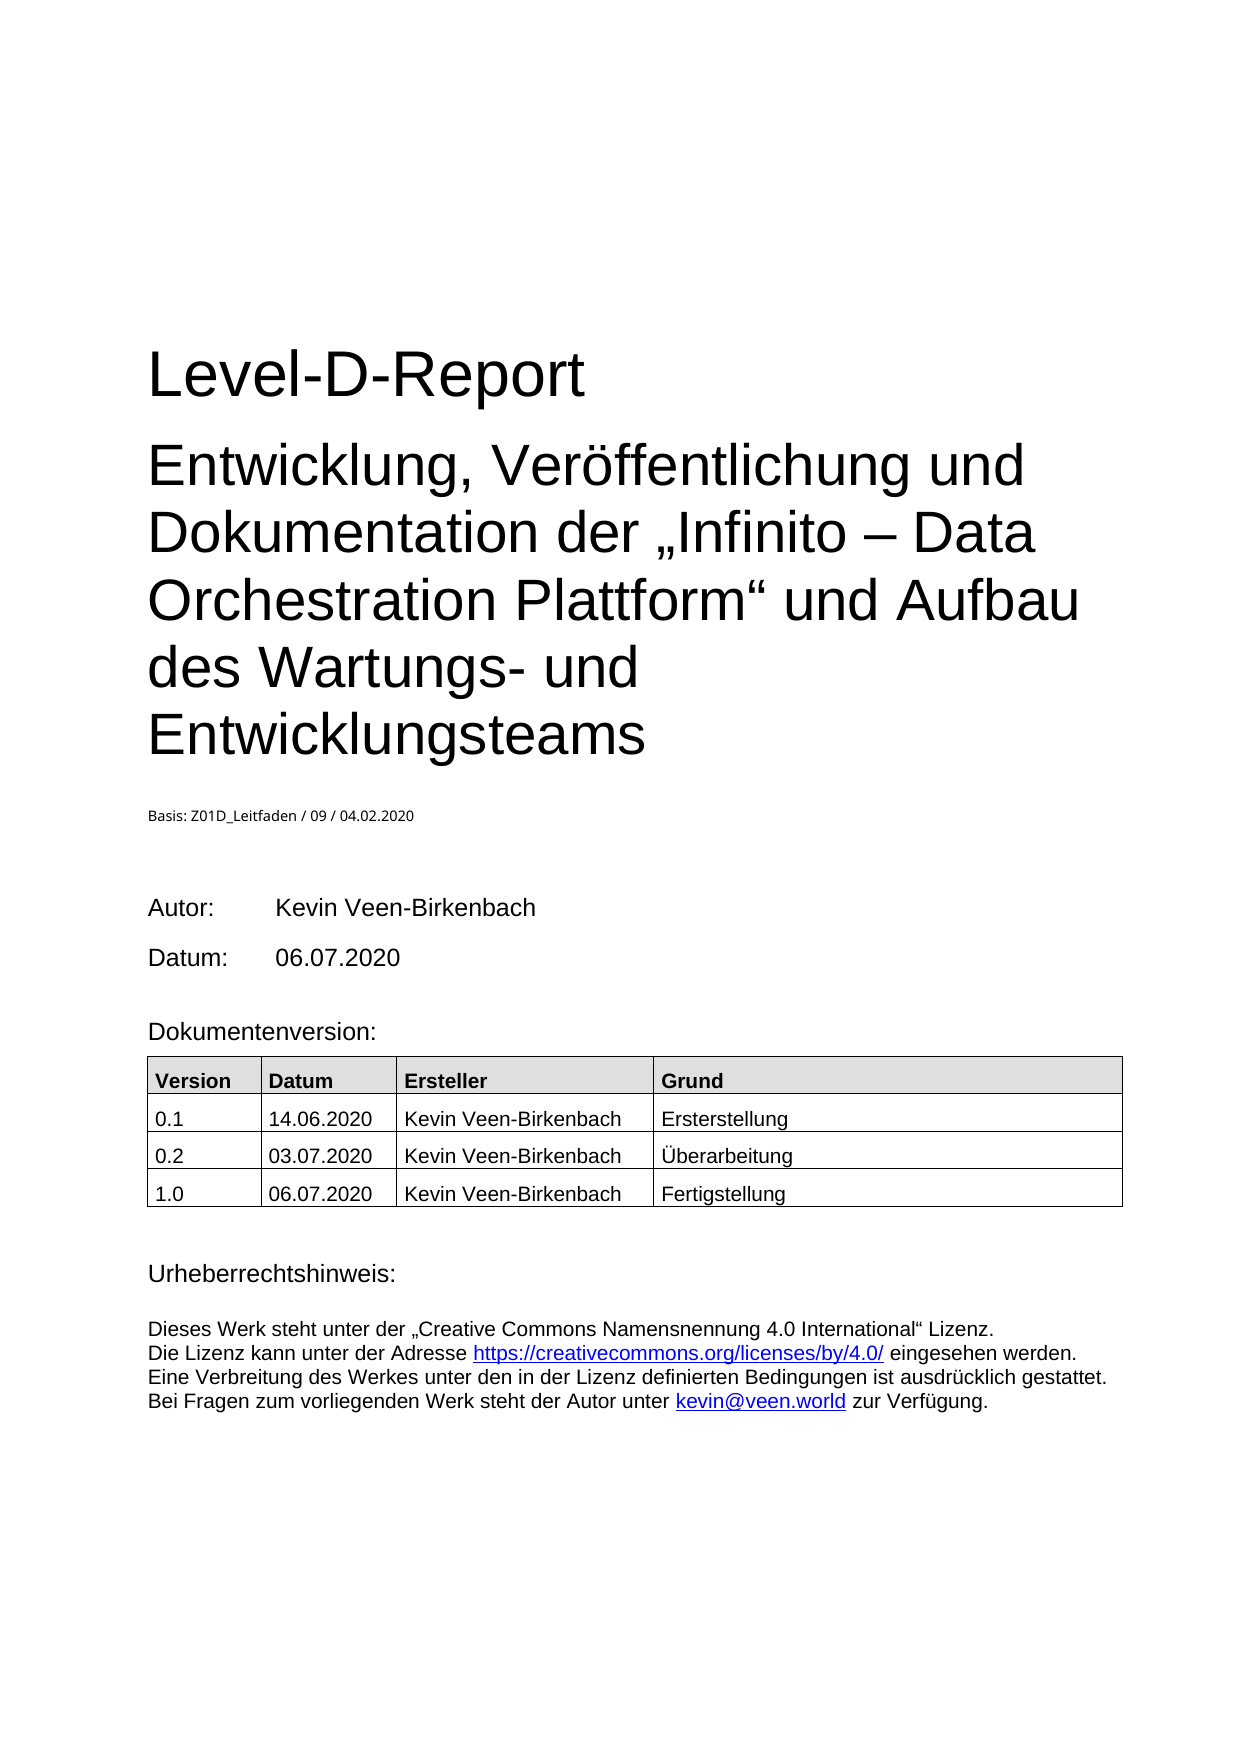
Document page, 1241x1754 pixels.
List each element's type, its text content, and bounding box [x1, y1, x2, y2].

table_cell 0.2 [148, 1132, 261, 1168]
text Urheberrechtshinweis: [148, 1259, 1122, 1288]
table_cell Ersterstellung [654, 1094, 1122, 1131]
table_header Version [148, 1057, 261, 1093]
text Entwicklung, Veröffentlichung und Dokumentation der „Infinito – Data Orchestration Plattform“ und Aufbau des Wartungs- und Entwicklungsteams [148, 431, 1122, 766]
table_cell 1.0 [148, 1169, 261, 1206]
text Dieses Werk steht unter der „Creative Commons Namensnennung 4.0 International“ Lizenz. [148, 1317, 1122, 1341]
table_cell 14.06.2020 [262, 1094, 396, 1131]
text Die Lizenz kann unter der Adresse https://creativecommons.org/licenses/by/4.0/ eingesehen werden. [148, 1341, 1122, 1365]
text Dokumentenversion: [148, 1017, 1122, 1045]
text Bei Fragen zum vorliegenden Werk steht der Autor unter kevin@veen.world zur Verfügung. [148, 1389, 1122, 1413]
table_cell Kevin Veen-Birkenbach [397, 1094, 653, 1131]
table_header Grund [654, 1057, 1122, 1093]
table_cell 06.07.2020 [262, 1169, 396, 1206]
table_cell Überarbeitung [654, 1132, 1122, 1168]
text Level-D-Report [148, 336, 1122, 410]
table_header Datum [262, 1057, 396, 1093]
table_cell 03.07.2020 [262, 1132, 396, 1168]
text Eine Verbreitung des Werkes unter den in der Lizenz definierten Bedingungen ist ausdrücklich gestattet. [148, 1365, 1122, 1389]
table_header Ersteller [397, 1057, 653, 1093]
text Datum: 06.07.2020 [148, 943, 1122, 996]
text Basis: Z01D_Leitfaden / 09 / 04.02.2020 [148, 806, 1122, 826]
table_cell Kevin Veen-Birkenbach [397, 1169, 653, 1206]
table_cell 0.1 [148, 1094, 261, 1131]
table_cell Kevin Veen-Birkenbach [397, 1132, 653, 1168]
table_cell Fertigstellung [654, 1169, 1122, 1206]
text Autor: Kevin Veen-Birkenbach [148, 893, 1122, 922]
